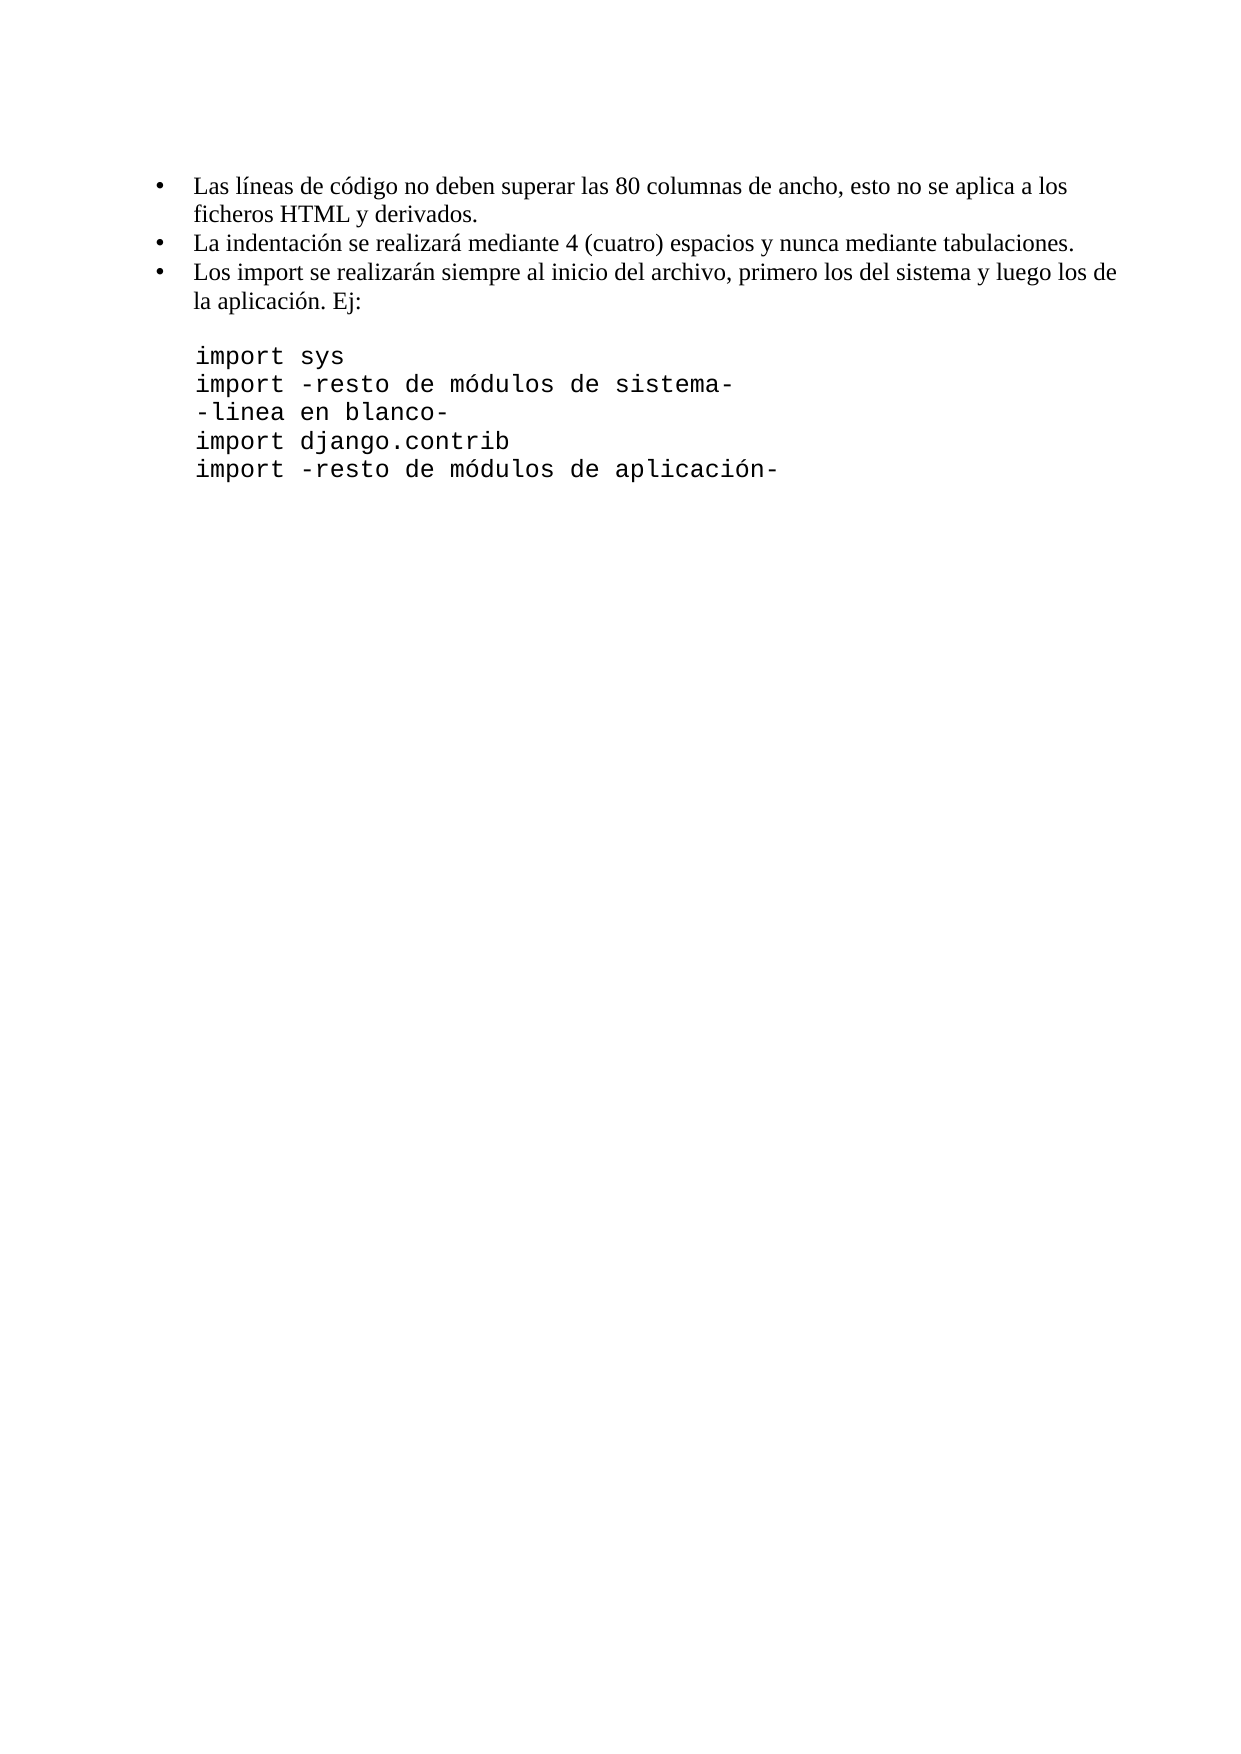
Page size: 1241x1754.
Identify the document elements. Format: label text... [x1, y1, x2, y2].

list La indentación se realizará mediante 4 (cuatro) espacios y nunca mediante tabulaciones. [156, 228, 1122, 257]
text import sys [195, 343, 1122, 372]
list Las líneas de código no deben superar las 80 columnas de ancho, esto no se aplica a los ficheros HTML y derivados. [156, 171, 1122, 228]
text -linea en blanco- [195, 400, 1122, 428]
text import -resto de módulos de sistema- [195, 372, 1122, 400]
text import -resto de módulos de aplicación- [195, 457, 1122, 485]
text import django.contrib [195, 428, 1122, 457]
list Los import se realizarán siempre al inicio del archivo, primero los del sistema y luego los de la aplicación. Ej: [156, 257, 1122, 314]
